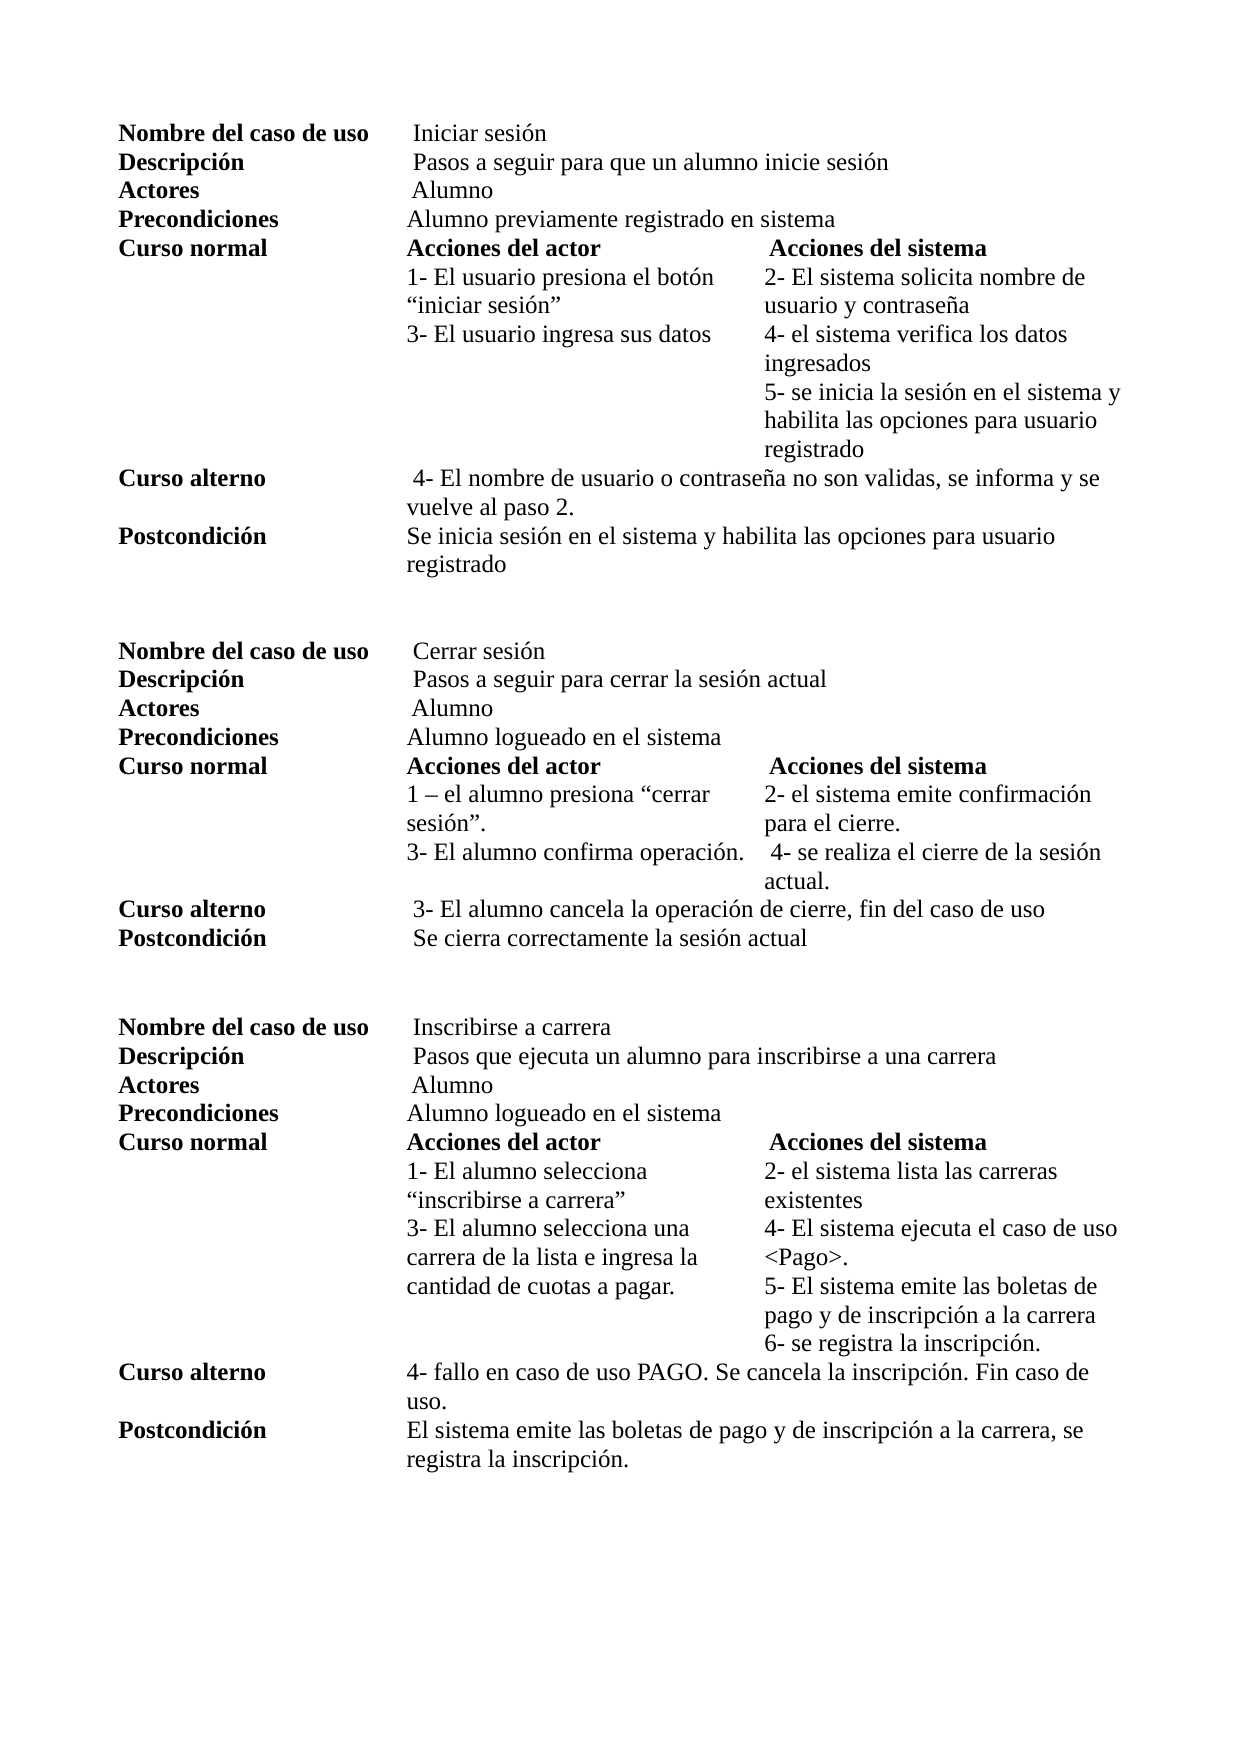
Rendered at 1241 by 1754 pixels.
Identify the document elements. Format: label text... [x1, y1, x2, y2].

table_cell Se inicia sesión en el sistema y habilita las opciones para usuario registrado [406, 521, 1122, 578]
table_cell 1 – el alumno presiona “cerrar sesión”. 3- El alumno confirma operación. [406, 780, 764, 894]
table_cell Alumno [406, 1070, 1122, 1098]
table_cell Actores [118, 176, 406, 204]
table_cell Se cierra correctamente la sesión actual [406, 923, 1122, 955]
table_cell 4- El nombre de usuario o contraseña no son validas, se informa y se vuelve al paso 2. [406, 463, 1122, 521]
table_cell Precondiciones [118, 204, 406, 233]
table_cell Pasos a seguir para que un alumno inicie sesión [406, 147, 1122, 176]
table_header Acciones del sistema [764, 233, 1122, 262]
table_cell Precondiciones [118, 1099, 406, 1127]
table_cell 2- el sistema emite confirmación para el cierre. 4- se realiza el cierre de la sesión actual. [764, 780, 1122, 894]
table_cell Actores [118, 693, 406, 722]
table_cell Alumno previamente registrado en sistema [406, 204, 1122, 233]
table_cell Alumno [406, 176, 1122, 204]
table_cell Descripción [118, 665, 406, 693]
table_cell Postcondición [118, 521, 406, 578]
table_cell Curso alterno [118, 1358, 406, 1415]
table_cell Curso alterno [118, 463, 406, 521]
table_cell 1- El usuario presiona el botón “iniciar sesión” 3- El usuario ingresa sus datos [406, 262, 764, 463]
table_header Inscribirse a carrera [406, 1012, 1122, 1041]
table_header Nombre del caso de uso [118, 118, 406, 147]
table_cell 3- El alumno cancela la operación de cierre, fin del caso de uso [406, 895, 1122, 923]
table_cell Alumno logueado en el sistema [406, 1099, 1122, 1127]
table_cell 2- el sistema lista las carreras existentes 4- El sistema ejecuta el caso de uso <Pago>. 5- El sistema emite las boletas de pago y de inscripción a la carrera 6- se registra la inscripción. [764, 1156, 1122, 1357]
table_cell Postcondición [118, 923, 406, 955]
table_cell Pasos que ejecuta un alumno para inscribirse a una carrera [406, 1041, 1122, 1070]
table_cell Descripción [118, 1041, 406, 1070]
table_cell Descripción [118, 147, 406, 176]
table_cell Curso normal [118, 1127, 406, 1357]
table_cell El sistema emite las boletas de pago y de inscripción a la carrera, se registra la inscripción. [406, 1415, 1122, 1472]
table_header Nombre del caso de uso [118, 636, 406, 664]
table_cell 4- fallo en caso de uso PAGO. Se cancela la inscripción. Fin caso de uso. [406, 1358, 1122, 1415]
table_header Acciones del sistema [764, 1127, 1122, 1156]
table_header Iniciar sesión [406, 118, 1122, 147]
table_header Acciones del sistema [764, 751, 1122, 779]
table_cell Actores [118, 1070, 406, 1098]
table_cell Curso alterno [118, 895, 406, 923]
table_cell Alumno logueado en el sistema [406, 722, 1122, 751]
table_cell Postcondición [118, 1415, 406, 1472]
table_header Acciones del actor [406, 751, 764, 779]
table_header Nombre del caso de uso [118, 1012, 406, 1041]
table_cell 1- El alumno selecciona “inscribirse a carrera” 3- El alumno selecciona una carrera de la lista e ingresa la cantidad de cuotas a pagar. [406, 1156, 764, 1357]
table_cell Precondiciones [118, 722, 406, 751]
table_cell Curso normal [118, 751, 406, 894]
table_header Acciones del actor [406, 1127, 764, 1156]
table_cell Alumno [406, 693, 1122, 722]
table_cell 2- El sistema solicita nombre de usuario y contraseña 4- el sistema verifica los datos ingresados 5- se inicia la sesión en el sistema y habilita las opciones para usuario registrado [764, 262, 1122, 463]
table_header Cerrar sesión [406, 636, 1122, 664]
table_cell Curso normal [118, 233, 406, 463]
table_cell Pasos a seguir para cerrar la sesión actual [406, 665, 1122, 693]
table_header Acciones del actor [406, 233, 764, 262]
